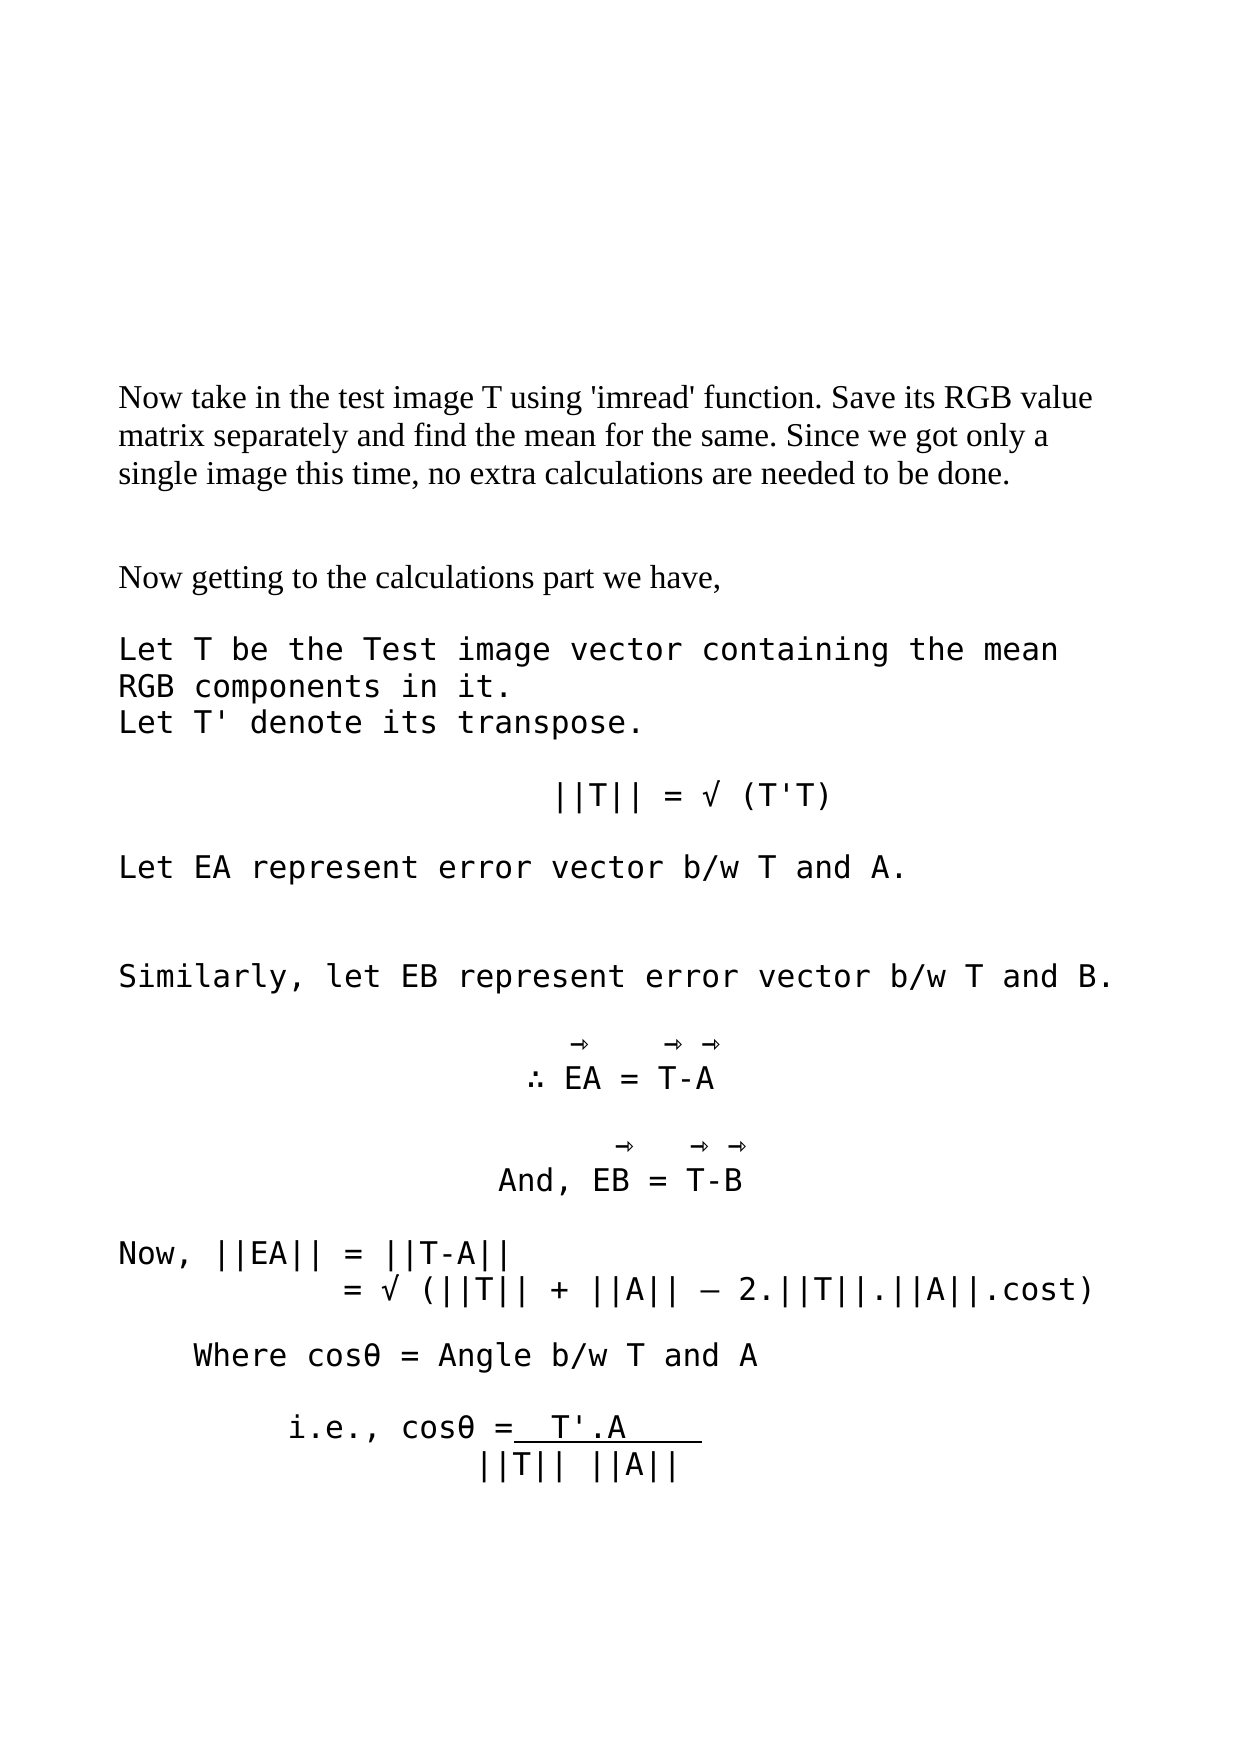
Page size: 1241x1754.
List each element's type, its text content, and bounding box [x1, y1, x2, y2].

text ∴ EA = T-A [118, 1061, 1122, 1097]
text ⇾ ⇾ ⇾ [118, 1126, 1122, 1163]
text And, EB = T-B [118, 1163, 1122, 1199]
text ||T|| ||A|| [118, 1446, 1122, 1483]
text Let T' denote its transpose. [118, 704, 1122, 741]
text ||T|| = √ (T'T) [118, 777, 1122, 813]
text Where cosθ = Angle b/w T and A [118, 1337, 1122, 1373]
text Let T be the Test image vector containing the mean RGB components in it. [118, 632, 1122, 704]
text i.e., cosθ = T'.A [118, 1410, 1122, 1446]
text Now, ||EA|| = ||T-A|| [118, 1235, 1122, 1272]
text Now take in the test image T using 'imread' function. Save its RGB value matrix separately and find the mean for the same. Since we got only a single image this time, no extra calculations are needed to be done. [118, 377, 1122, 492]
text ⇾ ⇾ ⇾ [118, 1024, 1122, 1061]
text Similarly, let EB represent error vector b/w T and B. [118, 959, 1122, 995]
text Let EA represent error vector b/w T and A. [118, 850, 1122, 886]
text Now getting to the calculations part we have, [118, 557, 1122, 595]
text = √ (||T|| + ||A|| – 2.||T||.||A||.cost) [118, 1272, 1122, 1308]
